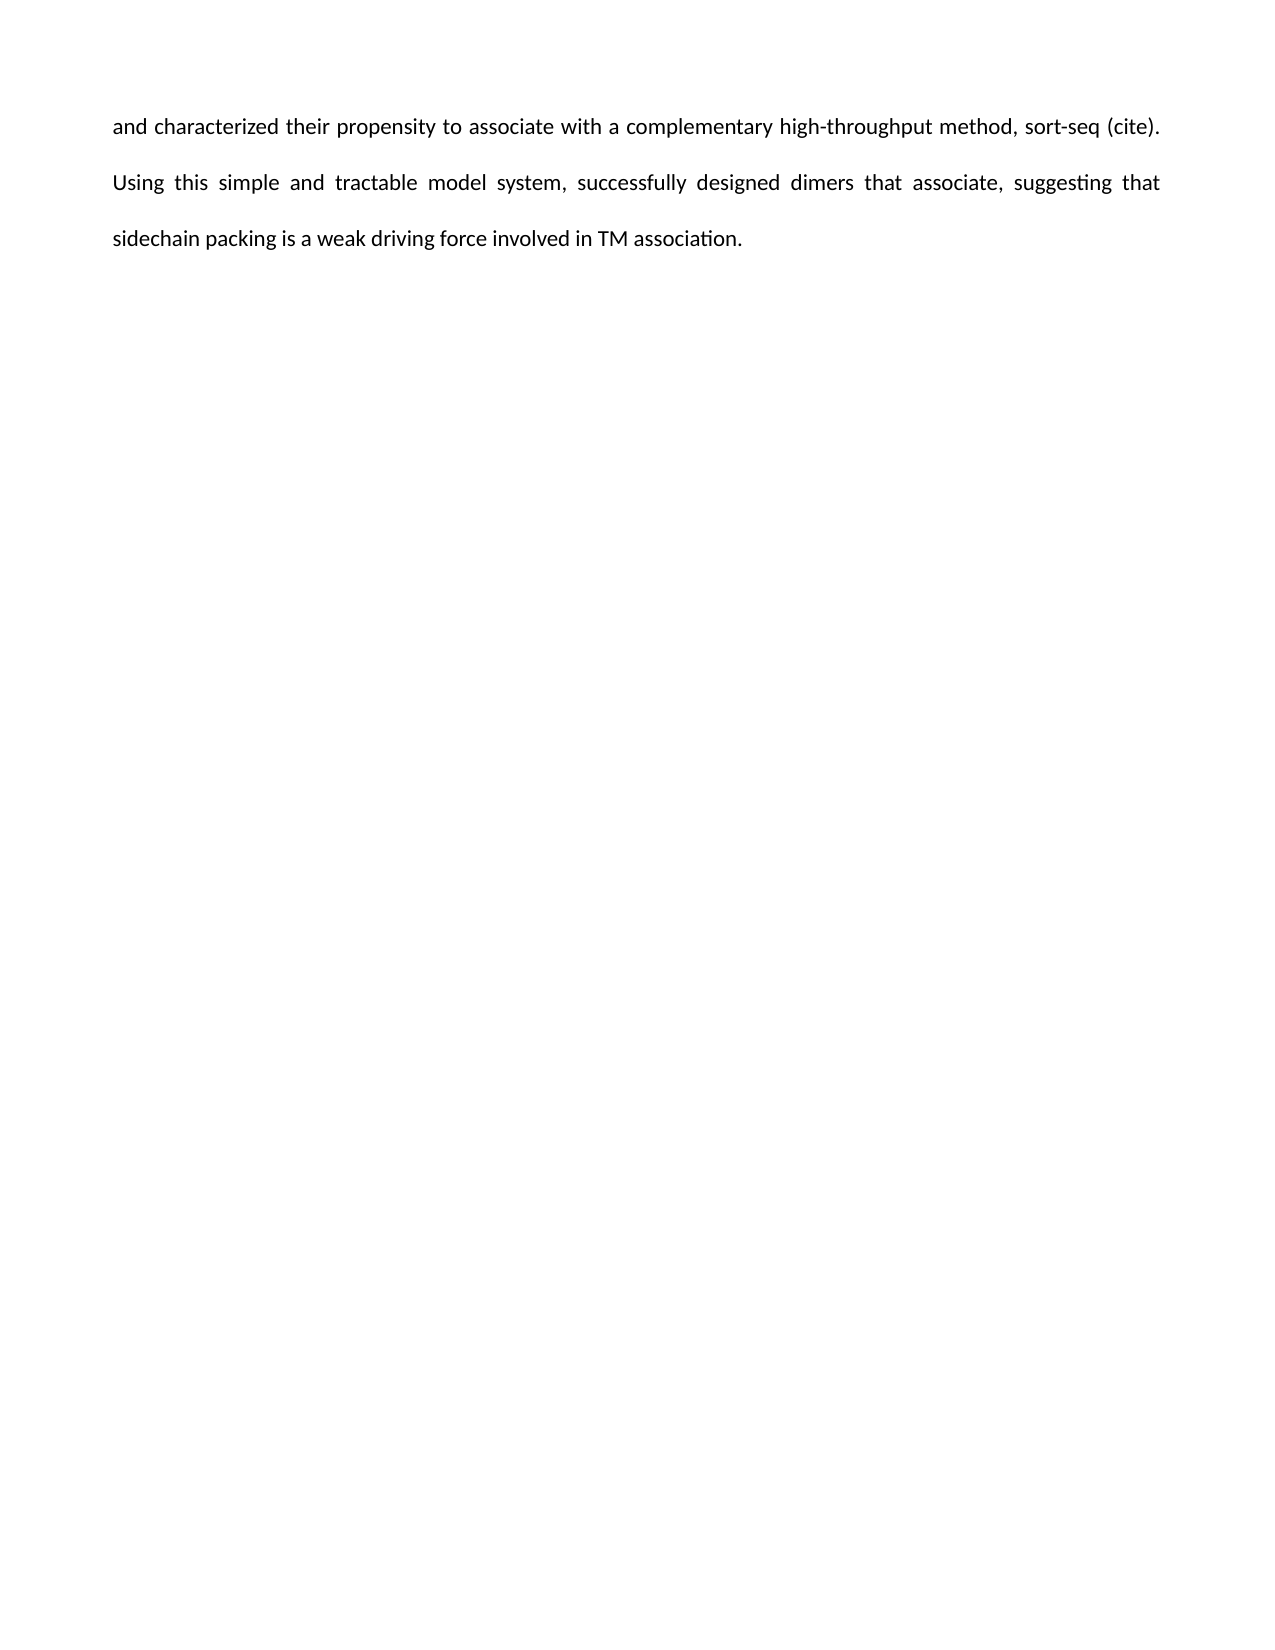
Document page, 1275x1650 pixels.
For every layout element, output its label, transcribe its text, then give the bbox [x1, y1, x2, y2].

text and characterized their propensity to associate with a complementary high-throughput method, sort-seq (cite). Using this simple and tractable model system, successfully designed dimers that associate, suggesting that sidechain packing is a weak driving force involved in TM association. [112, 112, 1162, 253]
